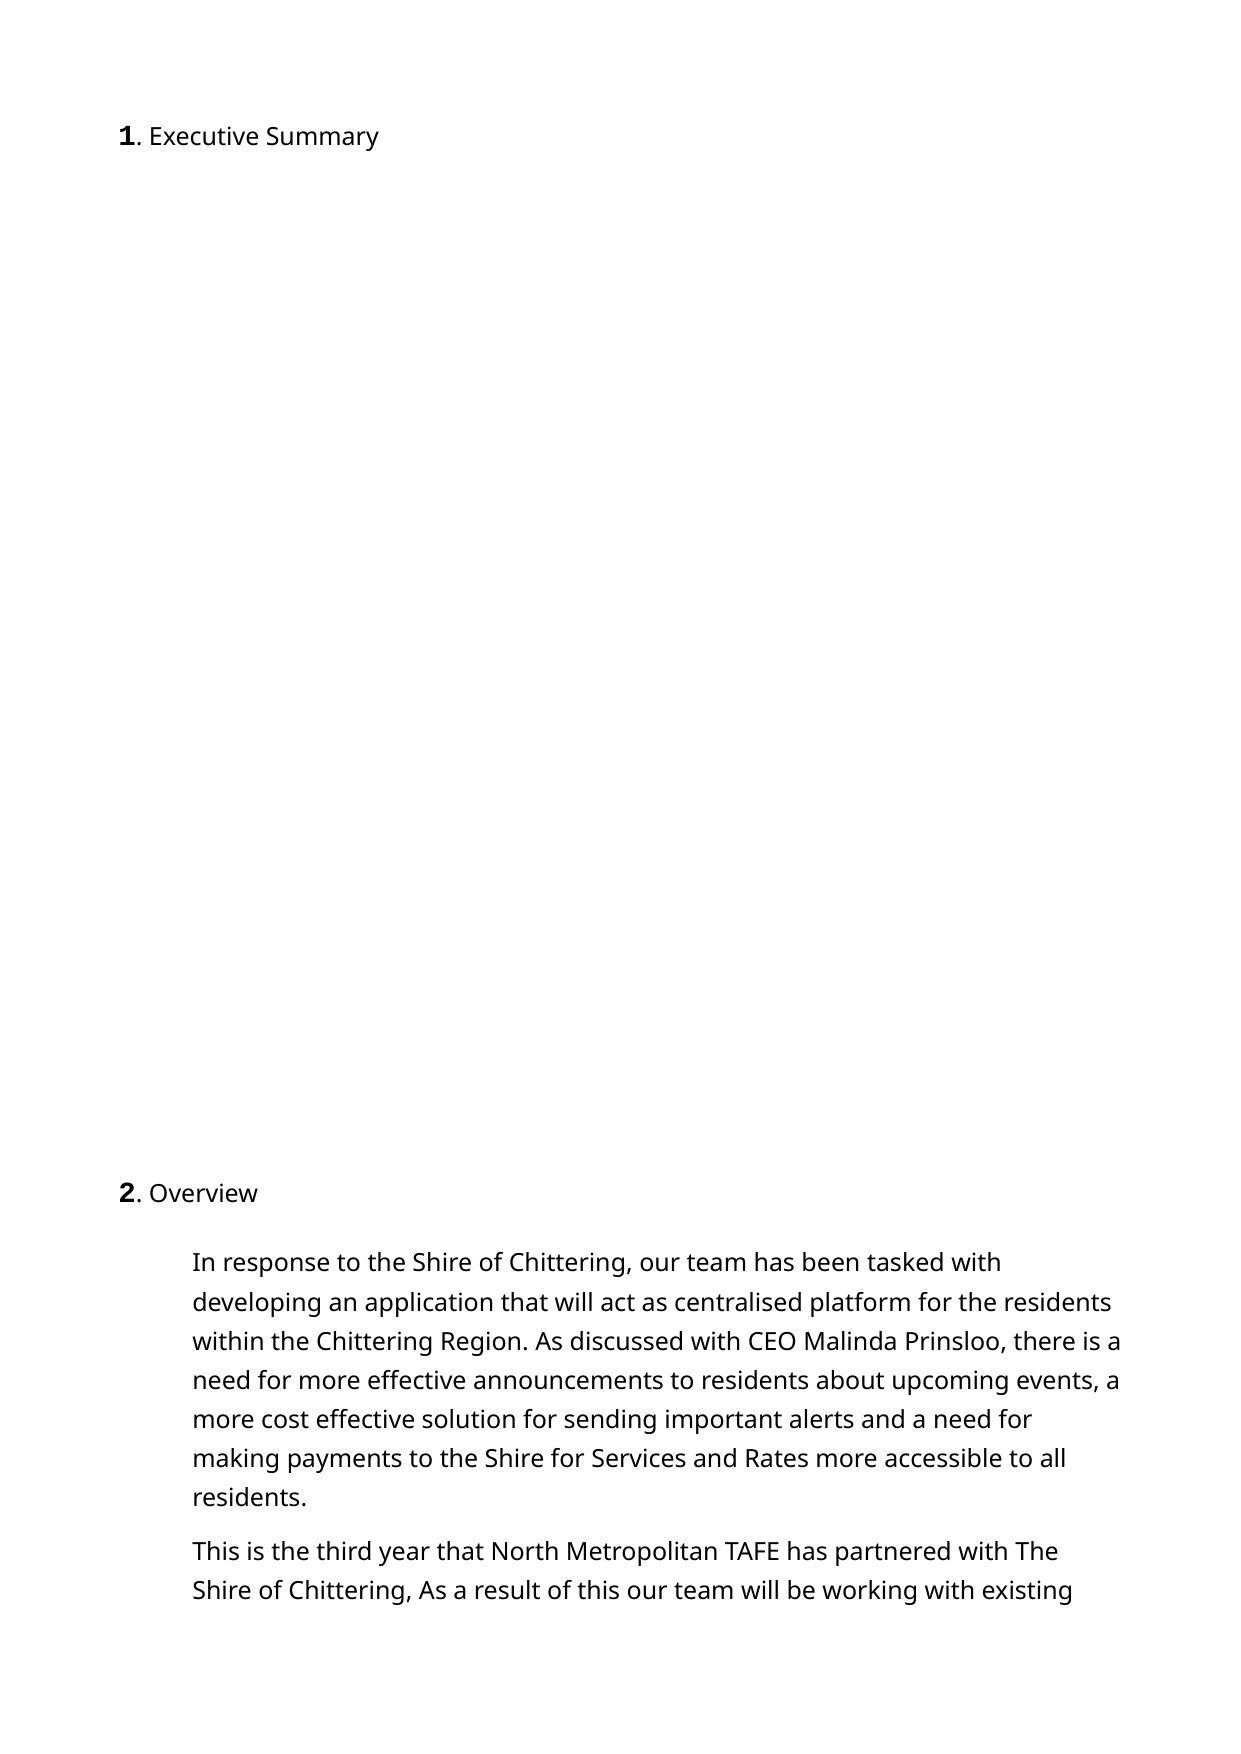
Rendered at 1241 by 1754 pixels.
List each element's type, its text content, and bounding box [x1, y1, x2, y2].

text In response to the Shire of Chittering, our team has been tasked with developing an application that will act as centralised platform for the residents within the Chittering Region. As discussed with CEO Malinda Prinsloo, there is a need for more effective announcements to residents about upcoming events, a more cost effective solution for sending important alerts and a need for making payments to the Shire for Services and Rates more accessible to all residents. [192, 1245, 1122, 1514]
text This is the third year that North Metropolitan TAFE has partnered with The Shire of Chittering, As a result of this our team will be working with existing [192, 1534, 1122, 1607]
text 2. Overview [118, 1176, 1122, 1211]
text 1. Executive Summary [118, 118, 1122, 154]
